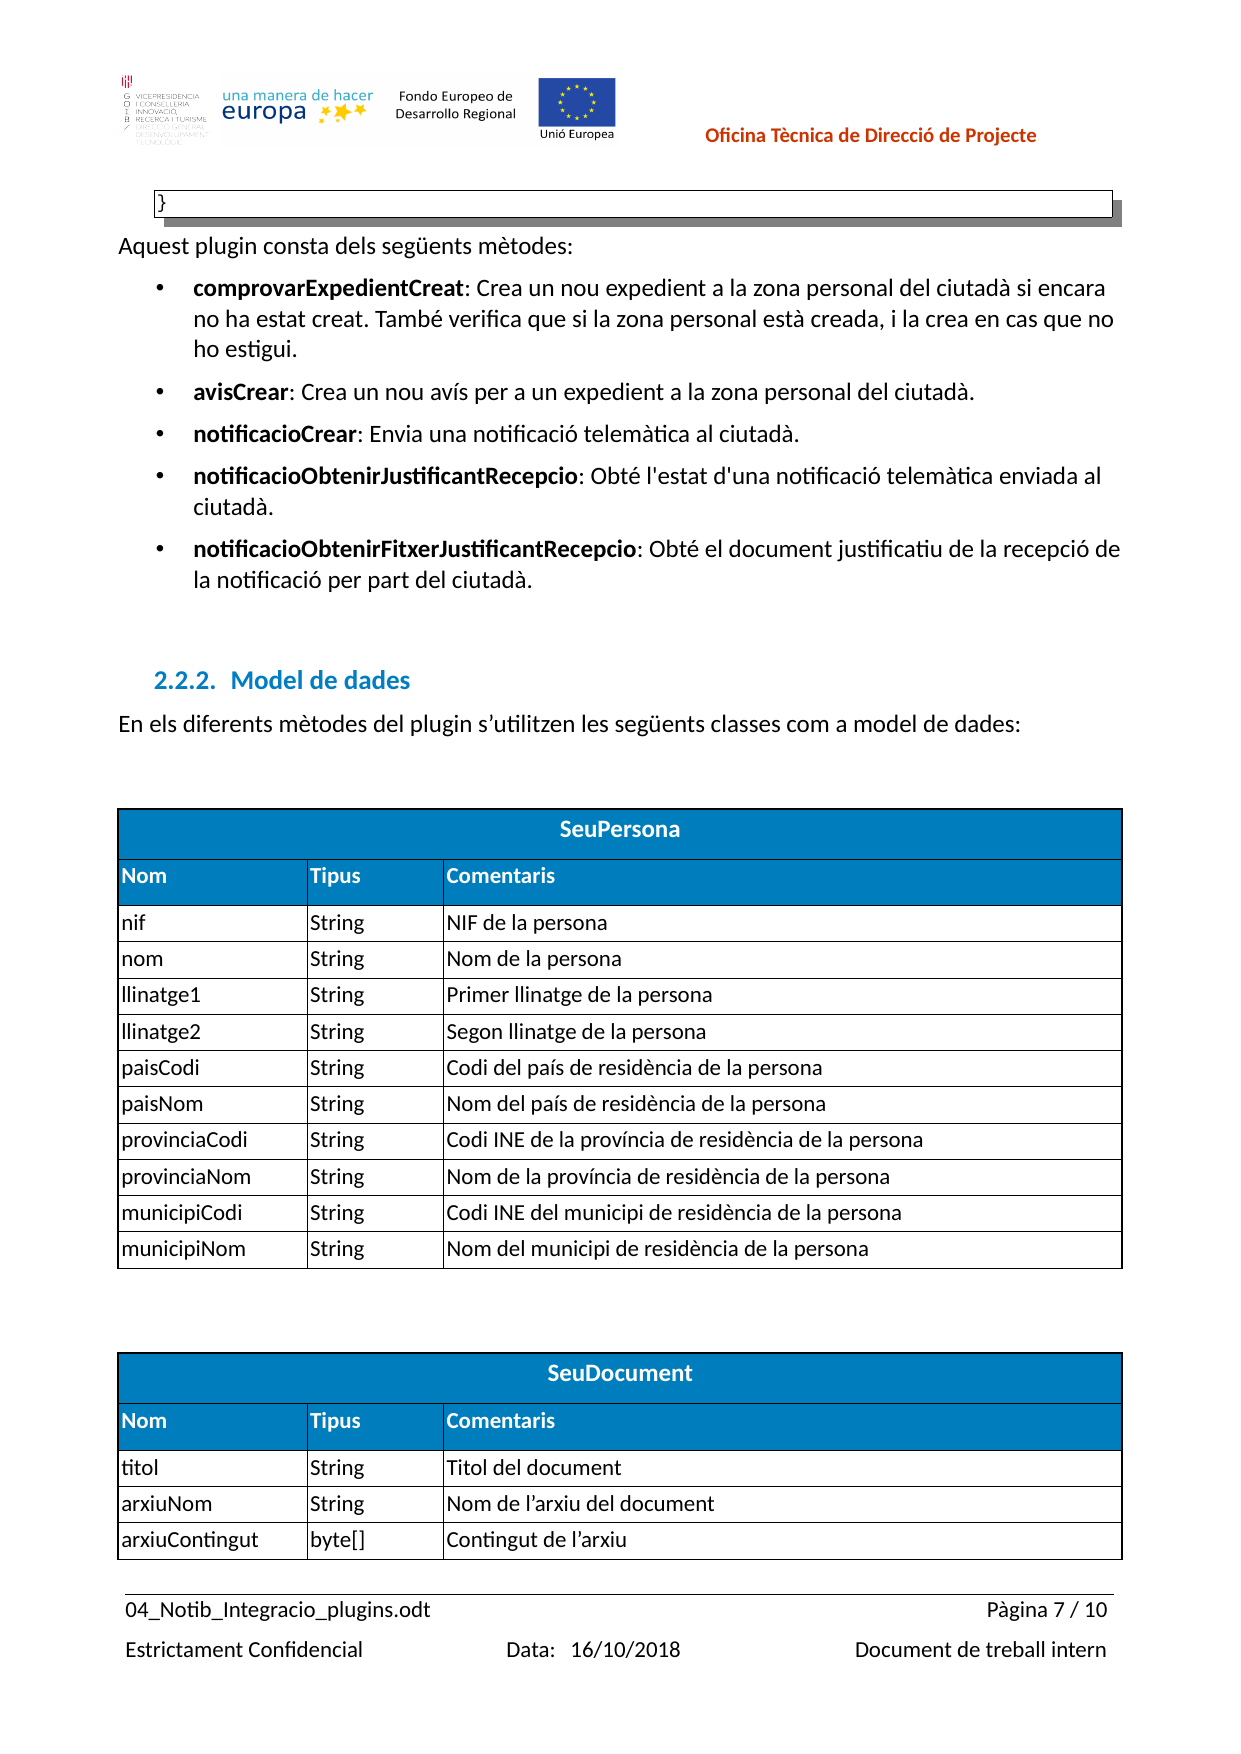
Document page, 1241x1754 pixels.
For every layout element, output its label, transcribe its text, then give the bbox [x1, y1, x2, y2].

table_cell String [308, 1451, 443, 1486]
table_cell NIF de la persona [444, 906, 1121, 941]
table_cell String [308, 1196, 443, 1231]
table_cell String [308, 942, 443, 978]
table_cell nif [119, 906, 307, 941]
table_cell arxiuContingut [119, 1523, 307, 1558]
table_cell Codi INE de la província de residència de la persona [444, 1124, 1121, 1159]
table_cell String [308, 979, 443, 1014]
table_cell Nom de l’arxiu del document [444, 1487, 1121, 1522]
table_cell provinciaCodi [119, 1124, 307, 1159]
table_cell nom [119, 942, 307, 978]
table_cell Nom [119, 860, 307, 905]
list avisCrear: Crea un nou avís per a un expedient a la zona personal del ciutadà. [156, 376, 1122, 406]
table_cell String [308, 1015, 443, 1050]
text En els diferents mètodes del plugin s’utilitzen les següents classes com a model de dades: [118, 708, 1122, 739]
table_cell municipiCodi [119, 1196, 307, 1231]
table_cell String [308, 1160, 443, 1195]
table_cell Tipus [308, 1404, 443, 1450]
table_cell Nom de la persona [444, 942, 1121, 978]
table_cell paisNom [119, 1087, 307, 1123]
table_cell byte[] [308, 1523, 443, 1558]
table_cell municipiNom [119, 1232, 307, 1268]
list notificacioObtenirFitxerJustificantRecepcio: Obté el document justificatiu de la recepció de la notificació per part del ciutadà. [156, 533, 1122, 594]
table_cell Codi del país de residència de la persona [444, 1051, 1121, 1086]
table_cell Comentaris [444, 1404, 1121, 1450]
table_cell String [308, 1051, 443, 1086]
table_cell titol [119, 1451, 307, 1486]
table_cell Comentaris [444, 860, 1121, 905]
table_cell Nom [119, 1404, 307, 1450]
table_header SeuPersona [119, 810, 1121, 859]
text } [155, 191, 1112, 217]
table_cell Codi INE del municipi de residència de la persona [444, 1196, 1121, 1231]
table_cell Titol del document [444, 1451, 1121, 1486]
table_cell provinciaNom [119, 1160, 307, 1195]
table_cell Primer llinatge de la persona [444, 979, 1121, 1014]
table_cell String [308, 1124, 443, 1159]
table_cell Nom de la província de residència de la persona [444, 1160, 1121, 1195]
picture [219, 73, 621, 147]
table_cell llinatge2 [119, 1015, 307, 1050]
table_cell String [308, 1232, 443, 1268]
table_cell paisCodi [119, 1051, 307, 1086]
picture [118, 73, 213, 147]
table_header SeuDocument [119, 1354, 1121, 1403]
table_cell Tipus [308, 860, 443, 905]
table_cell llinatge1 [119, 979, 307, 1014]
table_cell Segon llinatge de la persona [444, 1015, 1121, 1050]
list comprovarExpedientCreat: Crea un nou expedient a la zona personal del ciutadà si encara no ha estat creat. També verifica que si la zona personal està creada, i la crea en cas que no ho estigui. [156, 273, 1122, 364]
table_cell Nom del país de residència de la persona [444, 1087, 1121, 1123]
list notificacioObtenirJustificantRecepcio: Obté l'estat d'una notificació telemàtica enviada al ciutadà. [156, 461, 1122, 522]
table_cell Contingut de l’arxiu [444, 1523, 1121, 1558]
subtitle Model de dades [153, 663, 1122, 696]
text Aquest plugin consta dels següents mètodes: [118, 230, 1122, 261]
table_cell String [308, 906, 443, 941]
table_cell String [308, 1087, 443, 1123]
table_cell arxiuNom [119, 1487, 307, 1522]
table_cell Nom del municipi de residència de la persona [444, 1232, 1121, 1268]
list notificacioCrear: Envia una notificació telemàtica al ciutadà. [156, 418, 1122, 449]
table_cell String [308, 1487, 443, 1522]
